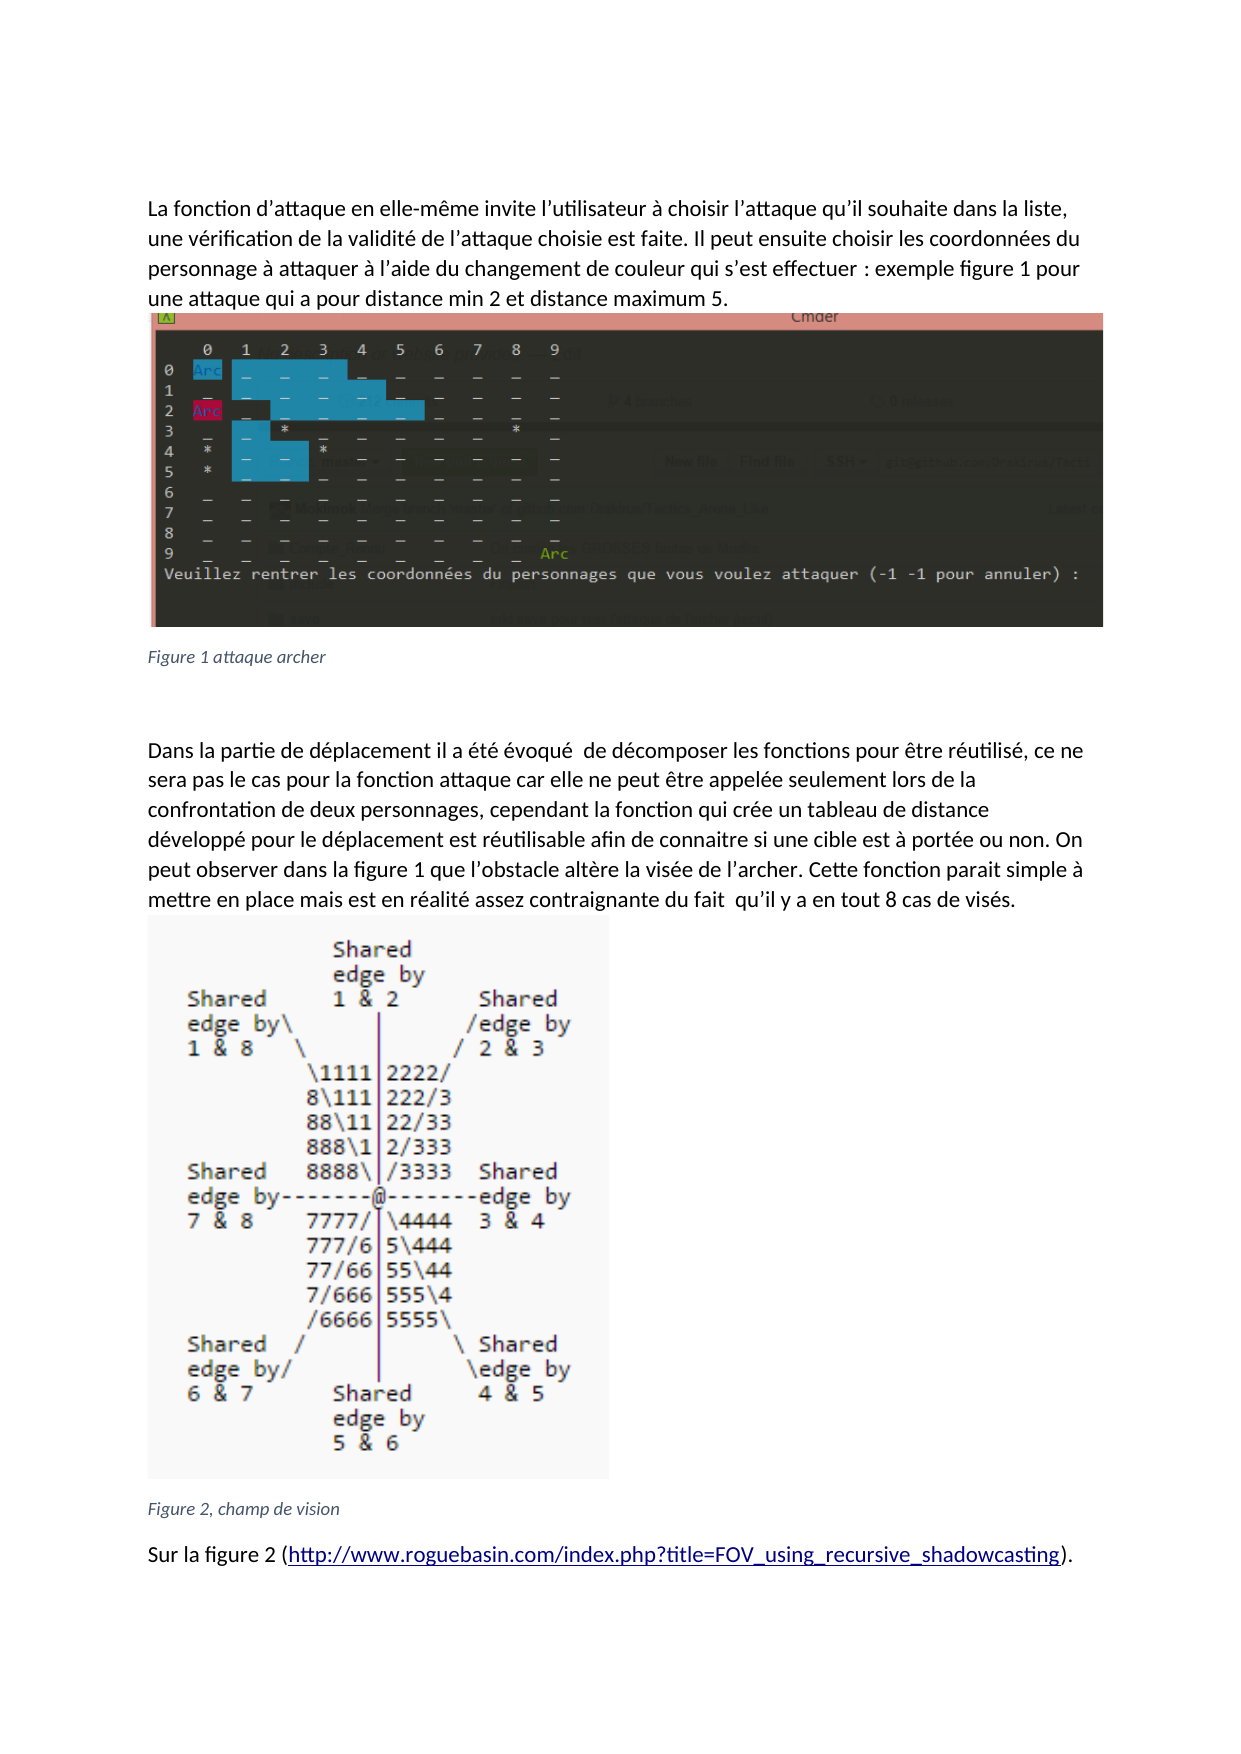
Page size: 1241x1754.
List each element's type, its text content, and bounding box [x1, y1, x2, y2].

text Figure 2, champ de vision [148, 1497, 1093, 1520]
text Dans la partie de déplacement il a été évoqué de décomposer les fonctions pour être réutilisé, ce ne sera pas le cas pour la fonction attaque car elle ne peut être appelée seulement lors de la confrontation de deux personnages, cependant la fonction qui crée un tableau de distance développé pour le déplacement est réutilisable afin de connaitre si une cible est à portée ou non. On peut observer dans la figure 1 que l’obstacle altère la visée de l’archer. Cette fonction parait simple à mettre en place mais est en réalité assez contraignante du fait qu’il y a en tout 8 cas de visés. [148, 736, 1093, 1478]
text Sur la figure 2 (http://www.roguebasin.com/index.php?title=FOV_using_recursive_shadowcasting). [148, 1541, 1093, 1568]
text Figure 1 attaque archer [148, 645, 1093, 668]
text La fonction d’attaque en elle-même invite l’utilisateur à choisir l’attaque qu’il souhaite dans la liste, une vérification de la validité de l’attaque choisie est faite. Il peut ensuite choisir les coordonnées du personnage à attaquer à l’aide du changement de couleur qui s’est effectuer : exemple figure 1 pour une attaque qui a pour distance min 2 et distance maximum 5. [148, 194, 1093, 313]
